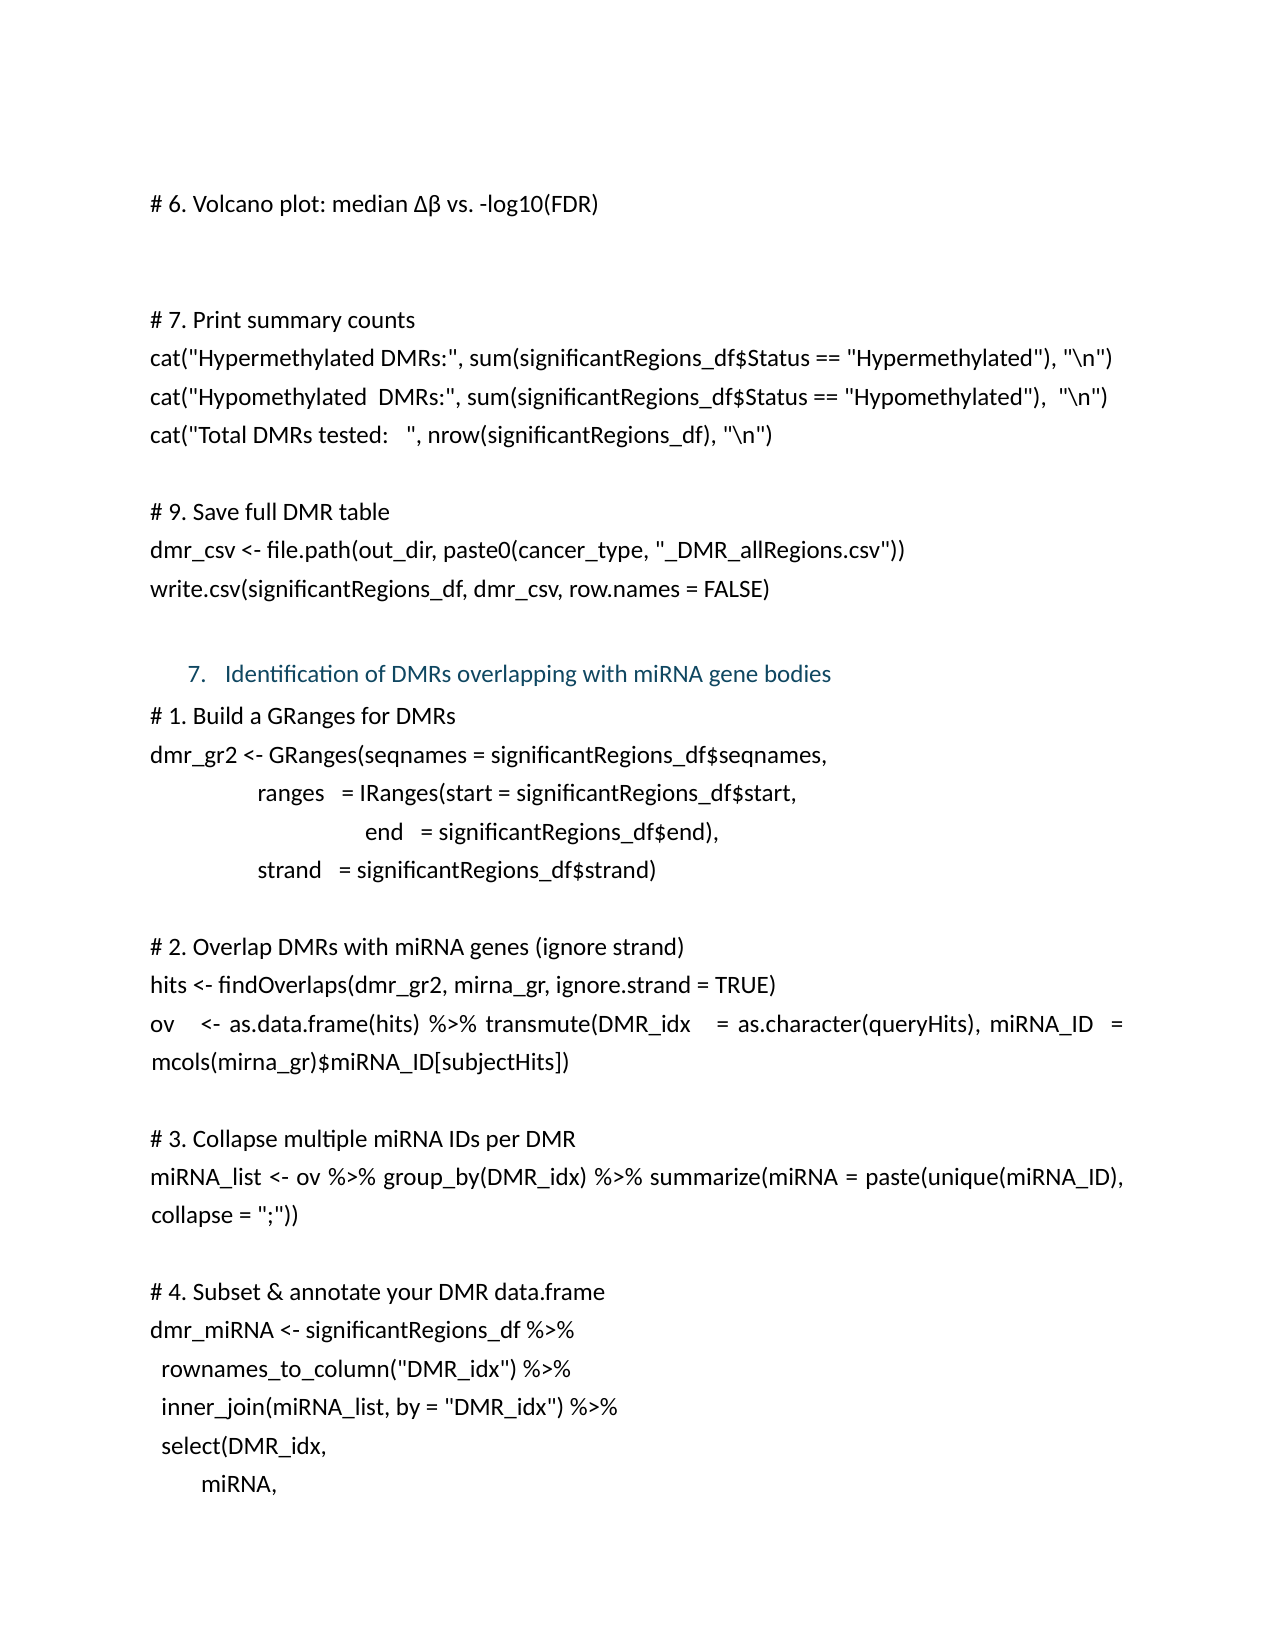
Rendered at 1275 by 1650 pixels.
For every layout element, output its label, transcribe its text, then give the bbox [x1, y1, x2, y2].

subtitle Identification of DMRs overlapping with miRNA gene bodies [187, 658, 1125, 688]
text # 7. Print summary counts [150, 304, 1125, 334]
text end = significantRegions_df$end), [150, 816, 1125, 846]
text dmr_miRNA <- significantRegions_df %>% [150, 1315, 1125, 1345]
text # 1. Build a GRanges for DMRs [150, 700, 1125, 731]
text miRNA_list <- ov %>% group_by(DMR_idx) %>% summarize(miRNA = paste(unique(miRNA_ID), collapse = ";")) [150, 1161, 1125, 1230]
text # 3. Collapse multiple miRNA IDs per DMR [150, 1123, 1125, 1153]
text rownames_to_column("DMR_idx") %>% [150, 1353, 1125, 1384]
text ov <- as.data.frame(hits) %>% transmute(DMR_idx = as.character(queryHits), miRNA_ID = mcols(mirna_gr)$miRNA_ID[subjectHits]) [150, 1008, 1125, 1076]
text miRNA, [150, 1468, 1125, 1499]
text dmr_csv <- file.path(out_dir, paste0(cancer_type, "_DMR_allRegions.csv")) [150, 534, 1125, 565]
text cat("Total DMRs tested: ", nrow(significantRegions_df), "\n") [150, 419, 1125, 449]
text # 9. Save full DMR table [150, 496, 1125, 526]
text select(DMR_idx, [150, 1430, 1125, 1461]
text inner_join(miRNA_list, by = "DMR_idx") %>% [150, 1392, 1125, 1422]
text cat("Hypomethylated DMRs:", sum(significantRegions_df$Status == "Hypomethylated"), "\n") [150, 381, 1125, 411]
text strand = significantRegions_df$strand) [150, 854, 1125, 884]
text dmr_gr2 <- GRanges(seqnames = significantRegions_df$seqnames, [150, 739, 1125, 769]
text hits <- findOverlaps(dmr_gr2, mirna_gr, ignore.strand = TRUE) [150, 969, 1125, 1000]
text ranges = IRanges(start = significantRegions_df$start, [150, 777, 1125, 808]
text write.csv(significantRegions_df, dmr_csv, row.names = FALSE) [150, 573, 1125, 603]
text # 2. Overlap DMRs with miRNA genes (ignore strand) [150, 931, 1125, 961]
text # 6. Volcano plot: median Δβ vs. -log10(FDR) [150, 188, 1125, 219]
text # 4. Subset & annotate your DMR data.frame [150, 1276, 1125, 1307]
text cat("Hypermethylated DMRs:", sum(significantRegions_df$Status == "Hypermethylated"), "\n") [150, 342, 1125, 373]
